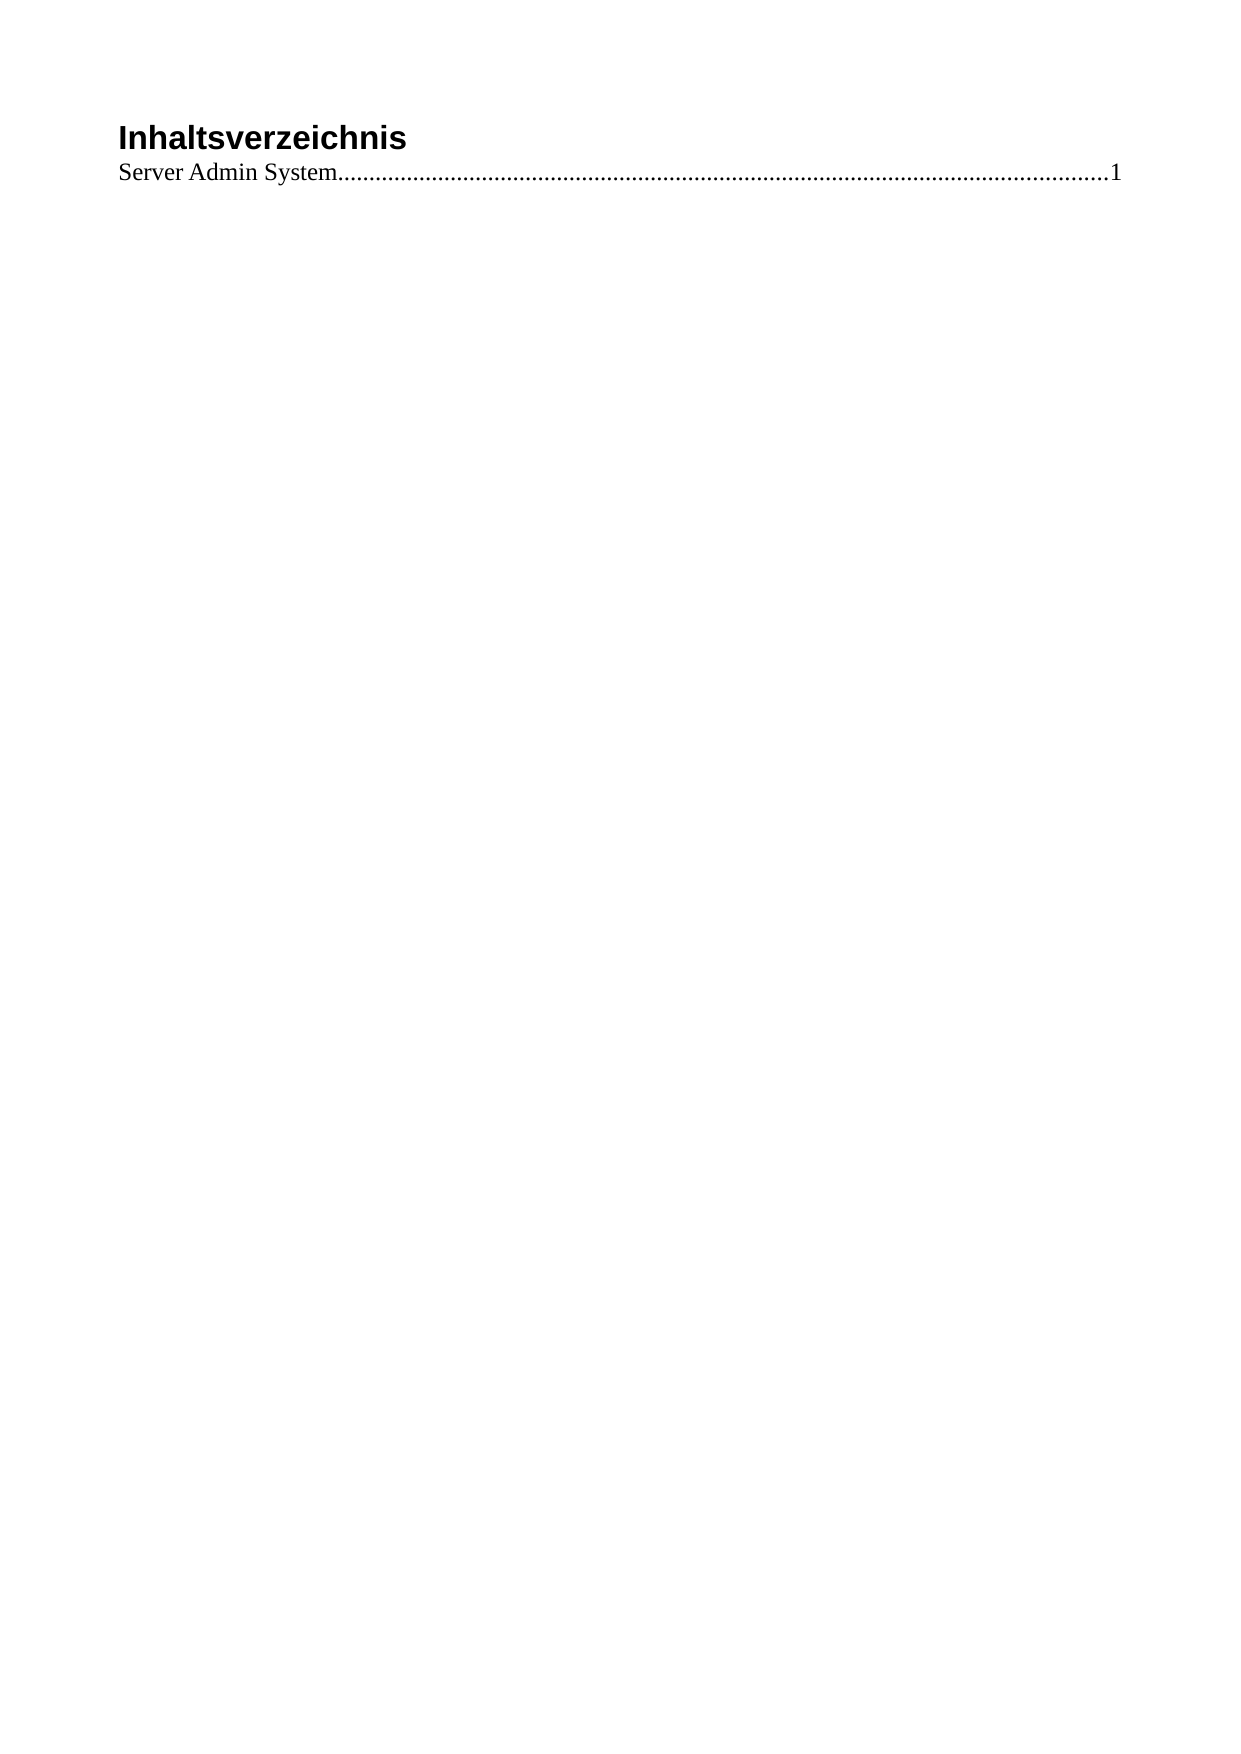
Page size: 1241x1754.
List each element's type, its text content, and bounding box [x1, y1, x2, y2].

text Server Admin System 1 [118, 157, 1122, 185]
subtitle Inhaltsverzeichnis [118, 118, 1122, 157]
